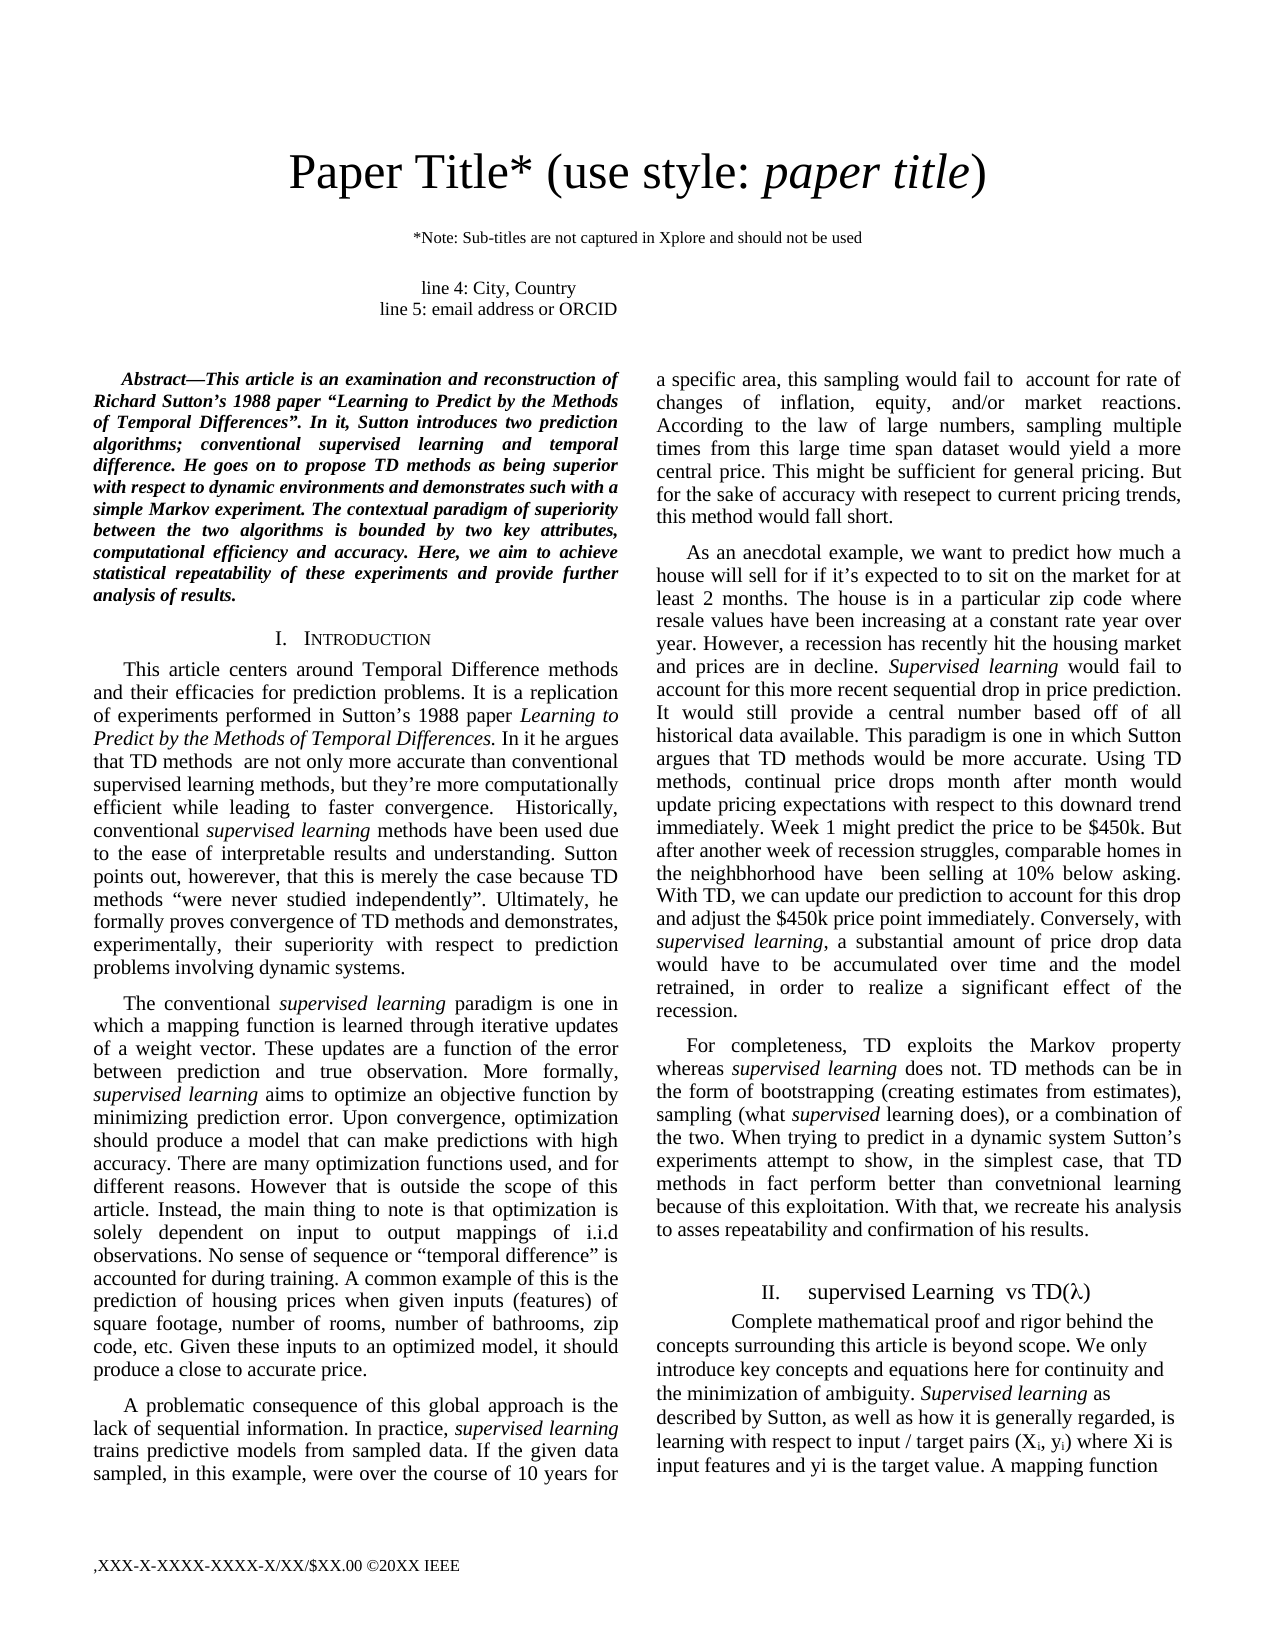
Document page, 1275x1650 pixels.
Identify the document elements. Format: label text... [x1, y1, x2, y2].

text The conventional supervised learning paradigm is one in which a mapping function is learned through iterative updates of a weight vector. These updates are a function of the error between prediction and true observation. More formally, supervised learning aims to optimize an objective function by minimizing prediction error. Upon convergence, optimization should produce a model that can make predictions with high accuracy. There are many optimization functions used, and for different reasons. However that is outside the scope of this article. Instead, the main thing to note is that optimization is solely dependent on input to output mappings of i.i.d observations. No sense of sequence or “temporal difference” is accounted for during training. A common example of this is the prediction of housing prices when given inputs (features) of square footage, number of rooms, number of bathrooms, zip code, etc. Given these inputs to an optimized model, it should produce a close to accurate price. [93, 992, 619, 1381]
list supervised Learning vs TD(l) [656, 1278, 1182, 1304]
subtitle Introduction [93, 626, 619, 650]
text As an anecdotal example, we want to predict how much a house will sell for if it’s expected to to sit on the market for at least 2 months. The house is in a particular zip code where resale values have been increasing at a constant rate year over year. However, a recession has recently hit the housing market and prices are in decline. Supervised learning would fail to account for this more recent sequential drop in price prediction. It would still provide a central number based off of all historical data available. This paradigm is one in which Sutton argues that TD methods would be more accurate. Using TD methods, continual price drops month after month would update pricing expectations with respect to this downard trend immediately. Week 1 might predict the price to be $450k. But after another week of recession struggles, comparable homes in the neighbhorhood have been selling at 10% below asking. With TD, we can update our prediction to account for this drop and adjust the $450k price point immediately. Conversely, with supervised learning, a substantial amount of price drop data would have to be accumulated over time and the model retrained, in order to realize a significant effect of the recession. [656, 541, 1182, 1022]
text Abstract—This article is an examination and reconstruction of Richard Sutton’s 1988 paper “Learning to Predict by the Methods of Temporal Differences”. In it, Sutton introduces two prediction algorithms; conventional supervised learning and temporal difference. He goes on to propose TD methods as being superior with respect to dynamic environments and demonstrates such with a simple Markov experiment. The contextual paradigm of superiority between the two algorithms is bounded by two key attributes, computational efficiency and accuracy. Here, we aim to achieve statistical repeatability of these experiments and provide further analysis of results. [93, 368, 619, 605]
text a specific area, this sampling would fail to account for rate of changes of inflation, equity, and/or market reactions. According to the law of large numbers, sampling multiple times from this large time span dataset would yield a more central price. This might be sufficient for general pricing. But for the sake of accuracy with resepect to current pricing trends, this method would fall short. [656, 368, 1182, 528]
text A problematic consequence of this global approach is the lack of sequential information. In practice, supervised learning trains predictive models from sampled data. If the given data sampled, in this example, were over the course of 10 years for [93, 1394, 619, 1485]
text line 4: City, Country line 5: email address or ORCID [371, 277, 626, 320]
text *Note: Sub-titles are not captured in Xplore and should not be used [93, 228, 1182, 247]
text Complete mathematical proof and rigor behind the concepts surrounding this article is beyond scope. We only introduce key concepts and equations here for continuity and the minimization of ambiguity. Supervised learning as described by Sutton, as well as how it is generally regarded, is learning with respect to input / target pairs (Xi, yi) where Xi is input features and yi is the target value. A mapping function [656, 1309, 1182, 1477]
text This article centers around Temporal Difference methods and their efficacies for prediction problems. It is a replication of experiments performed in Sutton’s 1988 paper Learning to Predict by the Methods of Temporal Differences. In it he argues that TD methods are not only more accurate than conventional supervised learning methods, but they’re more computationally efficient while leading to faster convergence. Historically, conventional supervised learning methods have been used due to the ease of interpretable results and understanding. Sutton points out, howerever, that this is merely the case because TD methods “were never studied independently”. Ultimately, he formally proves convergence of TD methods and demonstrates, experimentally, their superiority with respect to prediction problems involving dynamic systems. [93, 658, 619, 979]
text [93, 277, 348, 320]
title Paper Title* (use style: paper title) [93, 142, 1182, 199]
text For completeness, TD exploits the Markov property whereas supervised learning does not. TD methods can be in the form of bootstrapping (creating estimates from estimates), sampling (what supervised learning does), or a combination of the two. When trying to predict in a dynamic system Sutton’s experiments attempt to show, in the simplest case, that TD methods in fact perform better than convetnional learning because of this exploitation. With that, we recreate his analysis to asses repeatability and confirmation of his results. [656, 1034, 1182, 1241]
